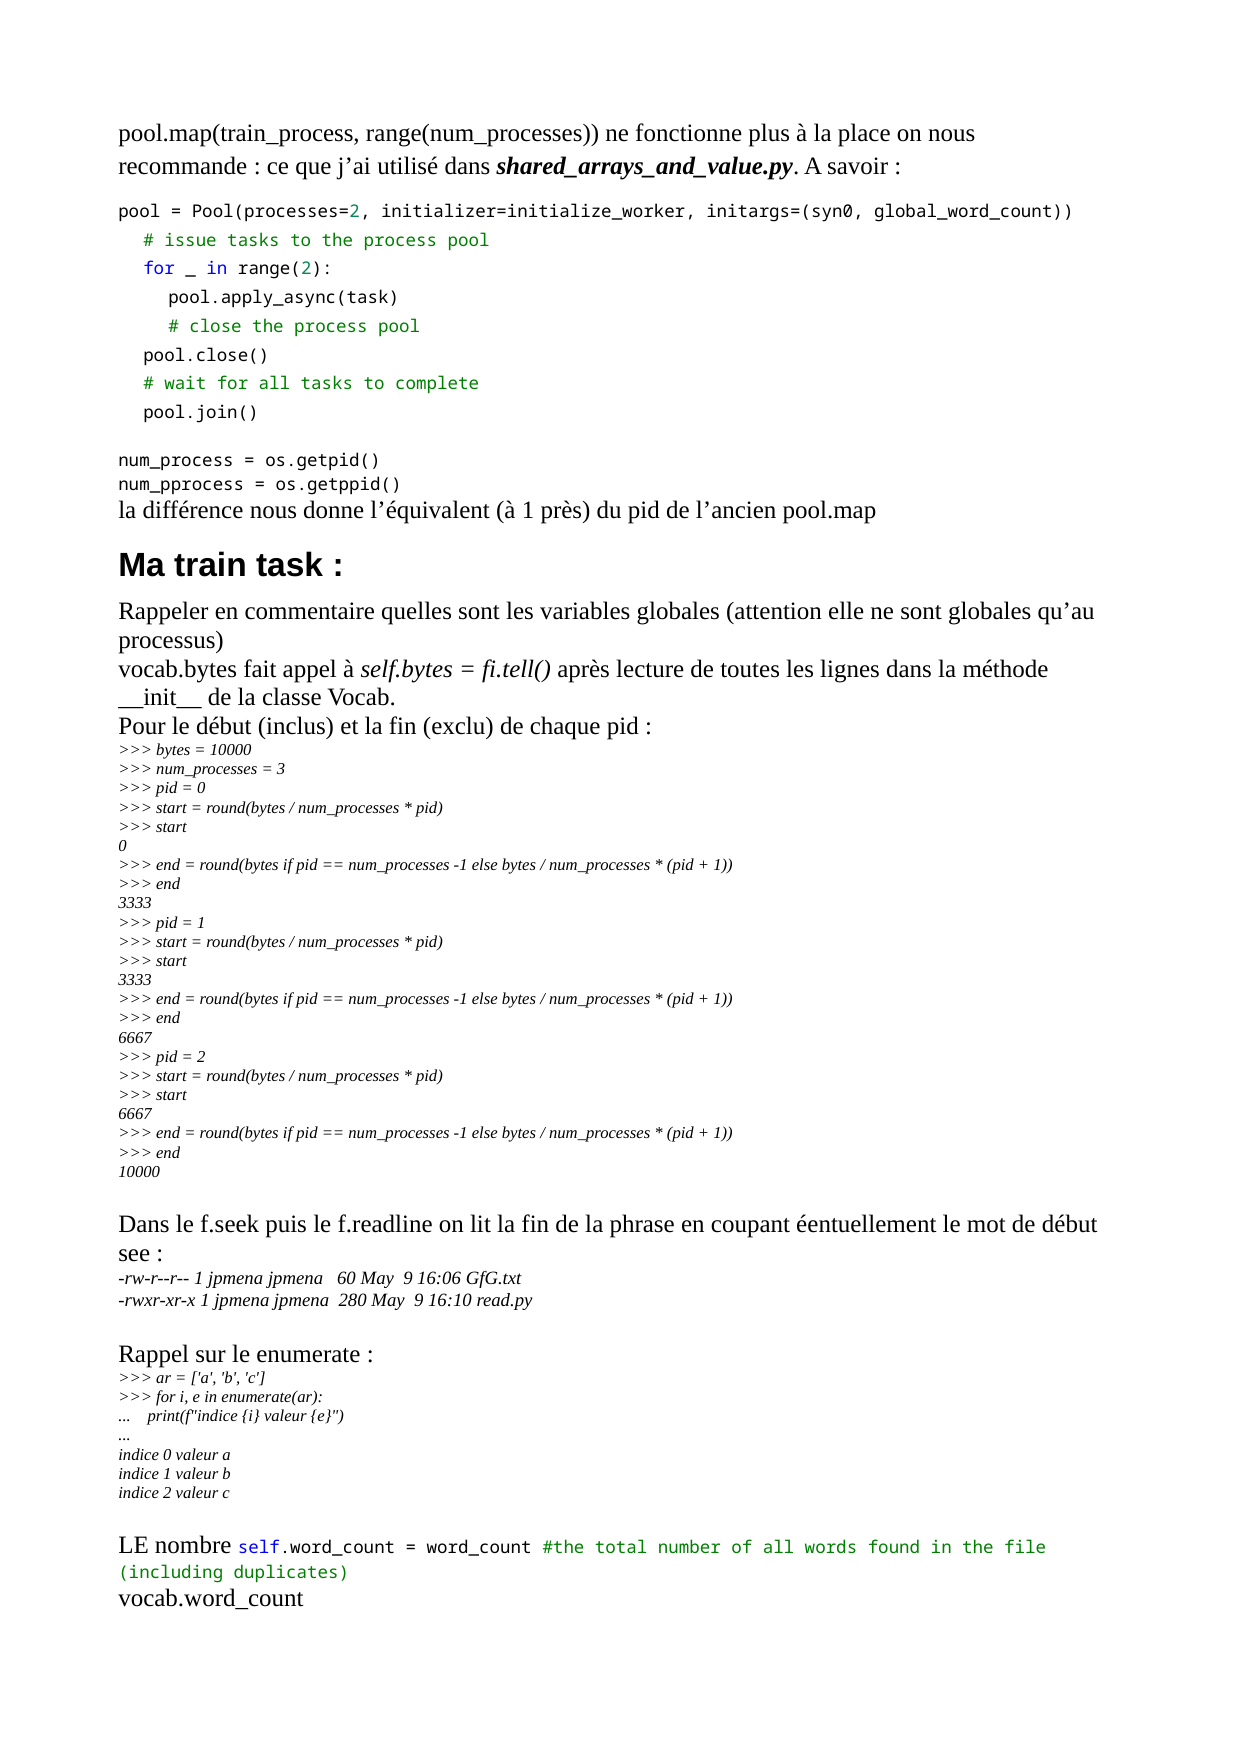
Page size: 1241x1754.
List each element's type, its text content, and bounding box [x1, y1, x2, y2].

text >>> start [118, 951, 1122, 970]
text -rwxr-xr-x 1 jpmena jpmena 280 May 9 16:10 read.py [118, 1288, 1122, 1310]
text pool.join() [118, 395, 1122, 424]
text 3333 [118, 970, 1122, 989]
text >>> ar = ['a', 'b', 'c'] [118, 1368, 1122, 1387]
text num_process = os.getpid() [118, 448, 1122, 472]
text num_pprocess = os.getppid() [118, 472, 1122, 495]
text >>> end = round(bytes if pid == num_processes -1 else bytes / num_processes * (pid + 1)) [118, 989, 1122, 1008]
text >>> bytes = 10000 [118, 740, 1122, 759]
text Rappel sur le enumerate : [118, 1339, 1122, 1368]
text >>> start = round(bytes / num_processes * pid) [118, 932, 1122, 951]
text pool.close() [118, 338, 1122, 366]
subtitle Ma train task : [118, 545, 1122, 584]
text 6667 [118, 1027, 1122, 1047]
text -rw-r--r-- 1 jpmena jpmena 60 May 9 16:06 GfG.txt [118, 1267, 1122, 1288]
text pool.apply_async(task) [118, 280, 1122, 309]
text indice 0 valeur a [118, 1444, 1122, 1463]
text ... [118, 1425, 1122, 1444]
text >>> for i, e in enumerate(ar): [118, 1387, 1122, 1406]
text Dans le f.seek puis le f.readline on lit la fin de la phrase en coupant éentuellement le mot de début [118, 1209, 1122, 1238]
text >>> num_processes = 3 [118, 759, 1122, 778]
text indice 2 valeur c [118, 1483, 1122, 1502]
text 3333 [118, 893, 1122, 912]
text >>> pid = 2 [118, 1047, 1122, 1066]
text pool = Pool(processes=2, initializer=initialize_worker, initargs=(syn0, global_word_count)) [118, 199, 1122, 223]
text >>> end = round(bytes if pid == num_processes -1 else bytes / num_processes * (pid + 1)) [118, 855, 1122, 874]
text 0 [118, 836, 1122, 855]
text >>> end [118, 874, 1122, 893]
text >>> end = round(bytes if pid == num_processes -1 else bytes / num_processes * (pid + 1)) [118, 1123, 1122, 1142]
text >>> pid = 1 [118, 912, 1122, 932]
text vocab.word_count [118, 1583, 1122, 1612]
text LE nombre self.word_count = word_count #the total number of all words found in the file (including duplicates) [118, 1531, 1122, 1583]
text >>> end [118, 1008, 1122, 1027]
text for _ in range(2): [118, 251, 1122, 280]
text >>> start [118, 1085, 1122, 1104]
text ... print(f"indice {i} valeur {e}") [118, 1406, 1122, 1425]
text 6667 [118, 1104, 1122, 1123]
text >>> start [118, 817, 1122, 836]
text indice 1 valeur b [118, 1463, 1122, 1483]
text Rappeler en commentaire quelles sont les variables globales (attention elle ne sont globales qu’au processus) [118, 596, 1122, 654]
text # close the process pool [118, 309, 1122, 338]
text 10000 [118, 1162, 1122, 1181]
text Pour le début (inclus) et la fin (exclu) de chaque pid : [118, 711, 1122, 740]
text >>> pid = 0 [118, 778, 1122, 797]
text pool.map(train_process, range(num_processes)) ne fonctionne plus à la place on nous recommande : ce que j’ai utilisé dans shared_arrays_and_value.py. A savoir : [118, 118, 1122, 180]
text # issue tasks to the process pool [118, 223, 1122, 251]
text >>> start = round(bytes / num_processes * pid) [118, 797, 1122, 817]
text >>> end [118, 1142, 1122, 1162]
text # wait for all tasks to complete [118, 366, 1122, 395]
text >>> start = round(bytes / num_processes * pid) [118, 1066, 1122, 1085]
text la différence nous donne l’équivalent (à 1 près) du pid de l’ancien pool.map [118, 495, 1122, 524]
text see : [118, 1238, 1122, 1267]
text vocab.bytes fait appel à self.bytes = fi.tell() après lecture de toutes les lignes dans la méthode __init__ de la classe Vocab. [118, 654, 1122, 711]
